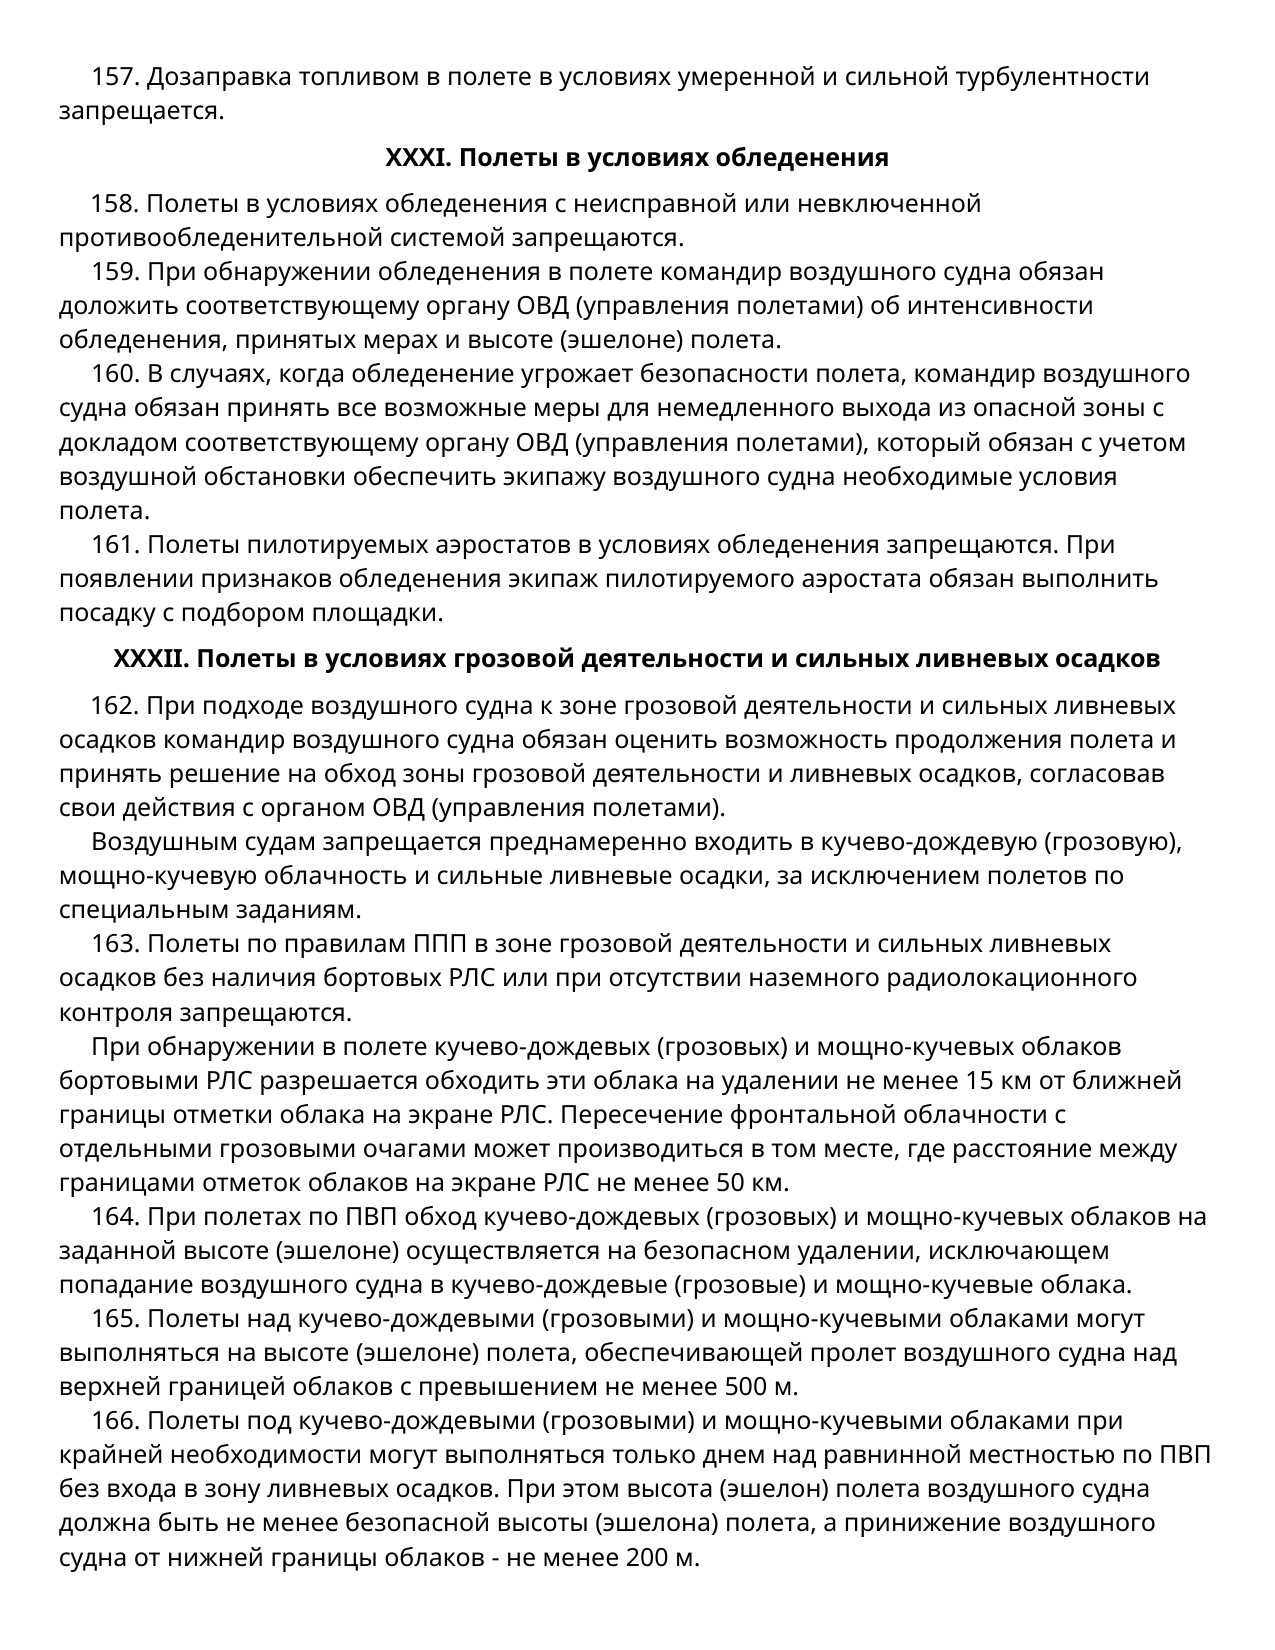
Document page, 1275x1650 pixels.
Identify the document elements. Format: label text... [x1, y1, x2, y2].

text 158. Полеты в условиях обледенения с неисправной или невключенной противообледенительной системой запрещаются. 159. При обнаружении обледенения в полете командир воздушного судна обязан доложить соответствующему органу ОВД (управления полетами) об интенсивности обледенения, принятых мерах и высоте (эшелоне) полета. 160. В случаях, когда обледенение угрожает безопасности полета, командир воздушного судна обязан принять все возможные меры для немедленного выхода из опасной зоны с докладом соответствующему органу ОВД (управления полетами), который обязан с учетом воздушной обстановки обеспечить экипажу воздушного судна необходимые условия полета. 161. Полеты пилотируемых аэростатов в условиях обледенения запрещаются. При появлении признаков обледенения экипаж пилотируемого аэростата обязан выполнить посадку с подбором площадки. [58, 186, 1216, 628]
text XXXI. Полеты в условиях обледенения [58, 139, 1216, 173]
text XXXII. Полеты в условиях грозовой деятельности и сильных ливневых осадков [58, 641, 1216, 675]
text 157. Дозаправка топливом в полете в условиях умеренной и сильной турбулентности запрещается. [58, 58, 1216, 127]
text 162. При подходе воздушного судна к зоне грозовой деятельности и сильных ливневых осадков командир воздушного судна обязан оценить возможность продолжения полета и принять решение на обход зоны грозовой деятельности и ливневых осадков, согласовав свои действия с органом ОВД (управления полетами). Воздушным судам запрещается преднамеренно входить в кучево-дождевую (грозовую), мощно-кучевую облачность и сильные ливневые осадки, за исключением полетов по специальным заданиям. 163. Полеты по правилам ППП в зоне грозовой деятельности и сильных ливневых осадков без наличия бортовых РЛС или при отсутствии наземного радиолокационного контроля запрещаются. При обнаружении в полете кучево-дождевых (грозовых) и мощно-кучевых облаков бортовыми РЛС разрешается обходить эти облака на удалении не менее 15 км от ближней границы отметки облака на экране РЛС. Пересечение фронтальной облачности с отдельными грозовыми очагами может производиться в том месте, где расстояние между границами отметок облаков на экране РЛС не менее 50 км. 164. При полетах по ПВП обход кучево-дождевых (грозовых) и мощно-кучевых облаков на заданной высоте (эшелоне) осуществляется на безопасном удалении, исключающем попадание воздушного судна в кучево-дождевые (грозовые) и мощно-кучевые облака. 165. Полеты над кучево-дождевыми (грозовыми) и мощно-кучевыми облаками могут выполняться на высоте (эшелоне) полета, обеспечивающей пролет воздушного судна над верхней границей облаков с превышением не менее 500 м. 166. Полеты под кучево-дождевыми (грозовыми) и мощно-кучевыми облаками при крайней необходимости могут выполняться только днем над равнинной местностью по ПВП без входа в зону ливневых осадков. При этом высота (эшелон) полета воздушного судна должна быть не менее безопасной высоты (эшелона) полета, а принижение воздушного судна от нижней границы облаков - не менее 200 м. [58, 688, 1216, 1573]
